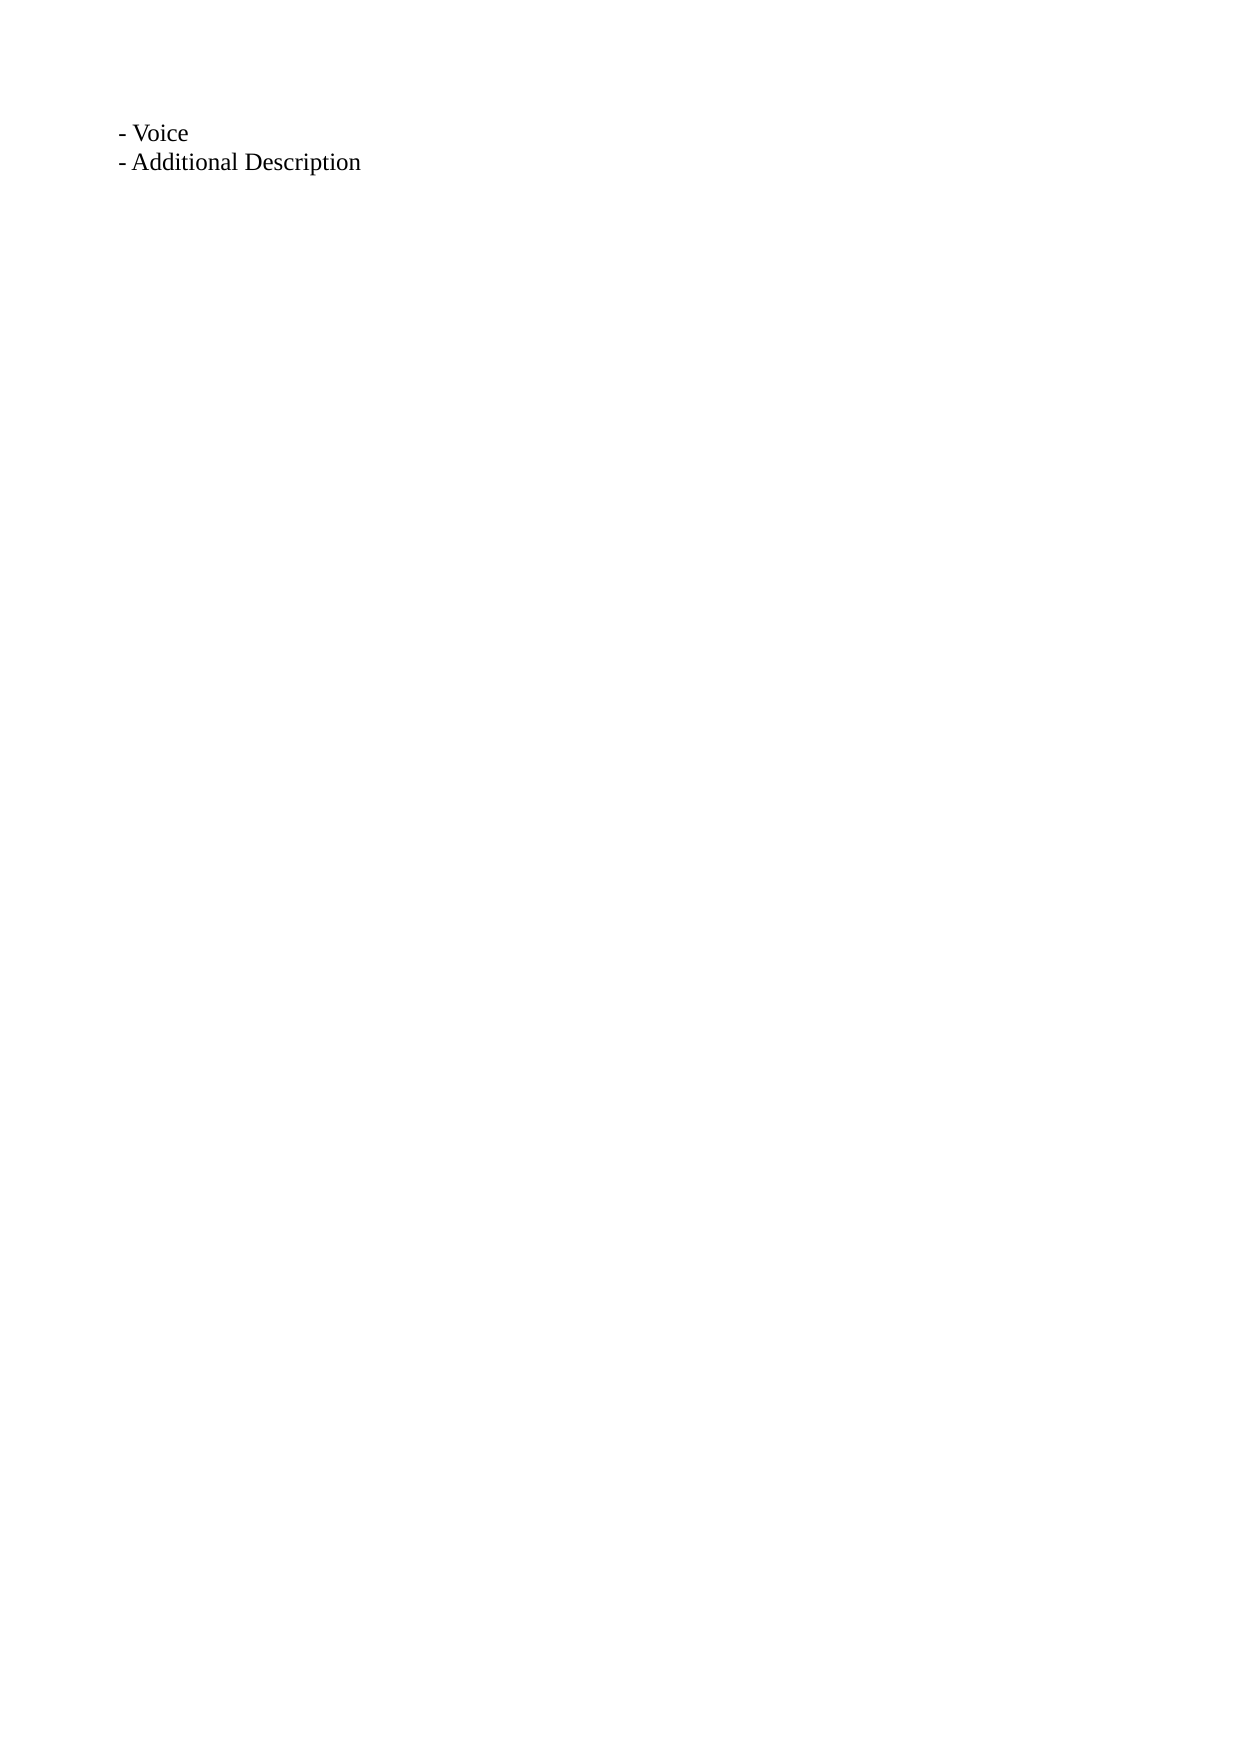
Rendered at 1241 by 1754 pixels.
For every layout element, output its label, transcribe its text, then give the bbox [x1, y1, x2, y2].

text - Voice [118, 118, 1122, 147]
text - Additional Description [118, 147, 1122, 176]
